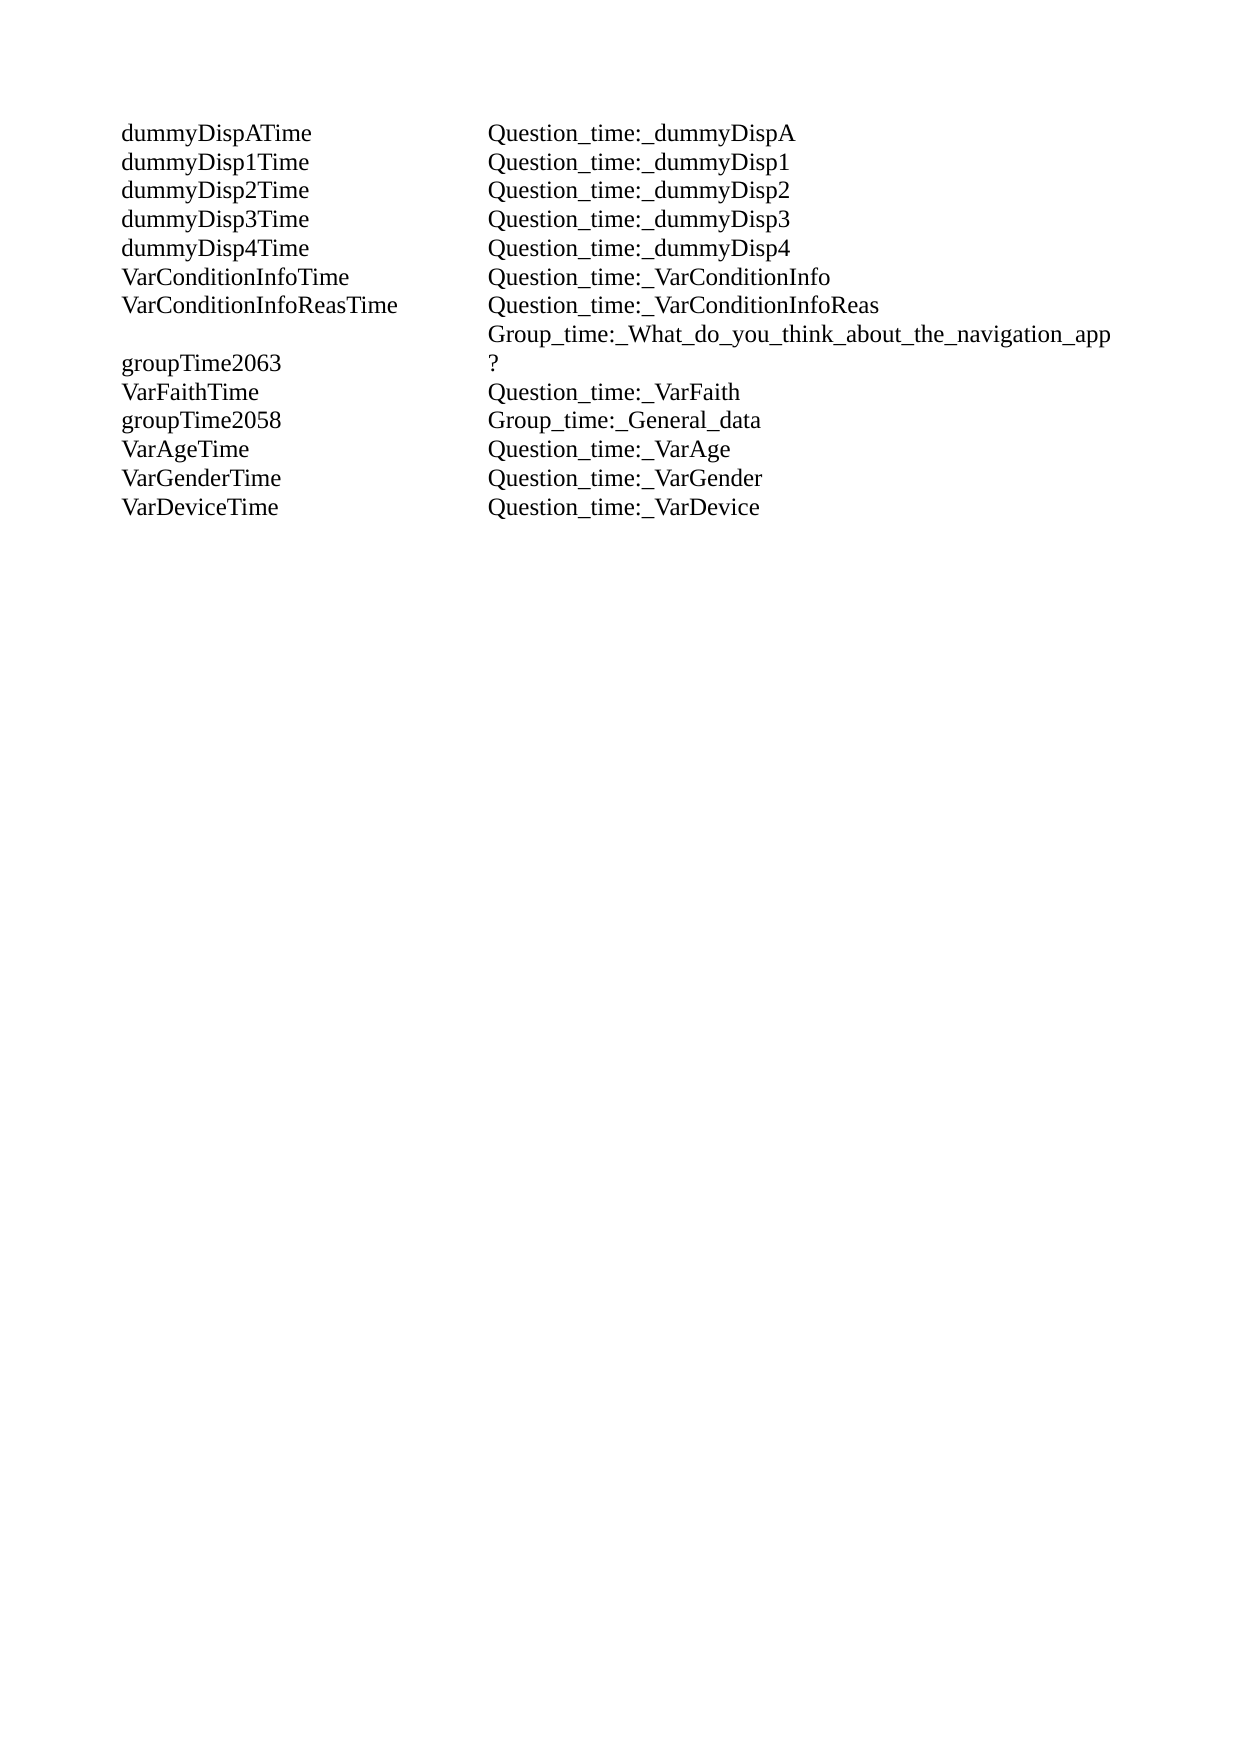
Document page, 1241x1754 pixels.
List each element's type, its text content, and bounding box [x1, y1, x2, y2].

table_cell VarFaithTime [118, 377, 484, 406]
table_cell VarAgeTime [118, 434, 484, 463]
table_cell dummyDisp1Time [118, 147, 484, 176]
table_cell Question_time:_VarConditionInfoReas [485, 291, 1119, 319]
table_cell VarConditionInfoTime [118, 262, 484, 291]
table_cell dummyDisp4Time [118, 233, 484, 262]
table_cell VarDeviceTime [118, 492, 484, 521]
table_cell groupTime2063 [118, 319, 484, 377]
table_cell Question_time:_VarConditionInfo [485, 262, 1119, 291]
table_cell Question_time:_VarFaith [485, 377, 1119, 406]
table_cell Question_time:_dummyDisp4 [485, 233, 1119, 262]
table_cell Question_time:_dummyDispA [485, 118, 1119, 147]
table_cell Question_time:_VarAge [485, 434, 1119, 463]
table_cell dummyDisp2Time [118, 176, 484, 204]
table_cell Question_time:_VarDevice [485, 492, 1119, 521]
table_cell groupTime2058 [118, 406, 484, 434]
table_cell Question_time:_dummyDisp3 [485, 204, 1119, 233]
table_cell VarGenderTime [118, 463, 484, 492]
table_cell Question_time:_dummyDisp1 [485, 147, 1119, 176]
table_cell Question_time:_VarGender [485, 463, 1119, 492]
table_cell VarConditionInfoReasTime [118, 291, 484, 319]
table_cell dummyDisp3Time [118, 204, 484, 233]
table_cell Group_time:_What_do_you_think_about_the_navigation_app? [485, 319, 1119, 377]
table_cell Group_time:_General_data [485, 406, 1119, 434]
table_cell Question_time:_dummyDisp2 [485, 176, 1119, 204]
table_cell dummyDispATime [118, 118, 484, 147]
